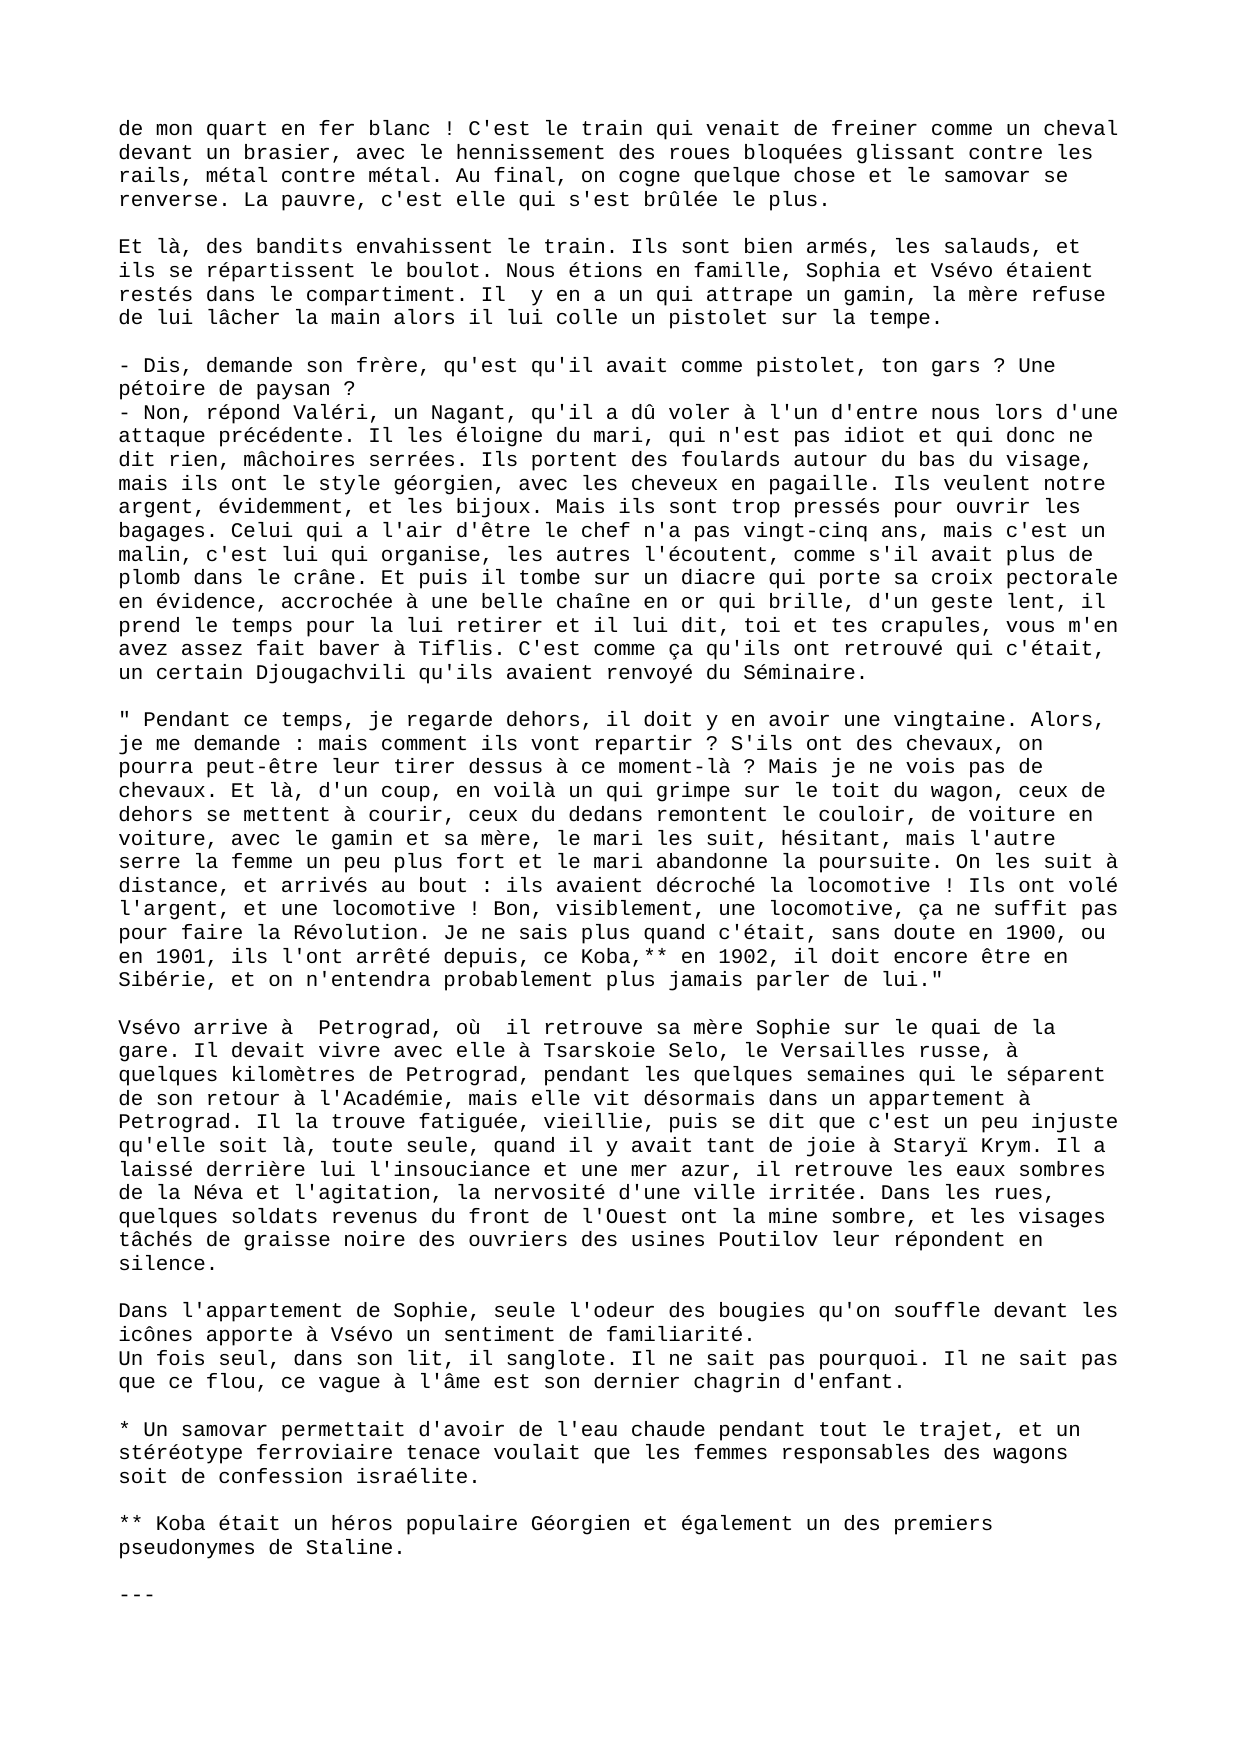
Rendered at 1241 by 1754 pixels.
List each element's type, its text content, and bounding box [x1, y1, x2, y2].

text Un fois seul, dans son lit, il sanglote. Il ne sait pas pourquoi. Il ne sait pas que ce flou, ce vague à l'âme est son dernier chagrin d'enfant. [118, 1348, 1122, 1395]
text de mon quart en fer blanc ! C'est le train qui venait de freiner comme un cheval devant un brasier, avec le hennissement des roues bloquées glissant contre les rails, métal contre métal. Au final, on cogne quelque chose et le samovar se renverse. La pauvre, c'est elle qui s'est brûlée le plus. [118, 118, 1122, 213]
text * Un samovar permettait d'avoir de l'eau chaude pendant tout le trajet, et un stéréotype ferroviaire tenace voulait que les femmes responsables des wagons soit de confession israélite. [118, 1419, 1122, 1489]
text Vsévo arrive à Petrograd, où il retrouve sa mère Sophie sur le quai de la gare. Il devait vivre avec elle à Tsarskoie Selo, le Versailles russe, à quelques kilomètres de Petrograd, pendant les quelques semaines qui le séparent de son retour à l'Académie, mais elle vit désormais dans un appartement à Petrograd. Il la trouve fatiguée, vieillie, puis se dit que c'est un peu injuste qu'elle soit là, toute seule, quand il y avait tant de joie à Staryï Krym. Il a laissé derrière lui l'insouciance et une mer azur, il retrouve les eaux sombres de la Néva et l'agitation, la nervosité d'une ville irritée. Dans les rues, quelques soldats revenus du front de l'Ouest ont la mine sombre, et les visages tâchés de graisse noire des ouvriers des usines Poutilov leur répondent en silence. [118, 1017, 1122, 1277]
text ** Koba était un héros populaire Géorgien et également un des premiers pseudonymes de Staline. [118, 1513, 1122, 1561]
text - Non, répond Valéri, un Nagant, qu'il a dû voler à l'un d'entre nous lors d'une attaque précédente. Il les éloigne du mari, qui n'est pas idiot et qui donc ne dit rien, mâchoires serrées. Ils portent des foulards autour du bas du visage, mais ils ont le style géorgien, avec les cheveux en pagaille. Ils veulent notre argent, évidemment, et les bijoux. Mais ils sont trop pressés pour ouvrir les bagages. Celui qui a l'air d'être le chef n'a pas vingt-cinq ans, mais c'est un malin, c'est lui qui organise, les autres l'écoutent, comme s'il avait plus de plomb dans le crâne. Et puis il tombe sur un diacre qui porte sa croix pectorale en évidence, accrochée à une belle chaîne en or qui brille, d'un geste lent, il prend le temps pour la lui retirer et il lui dit, toi et tes crapules, vous m'en avez assez fait baver à Tiflis. C'est comme ça qu'ils ont retrouvé qui c'était, un certain Djougachvili qu'ils avaient renvoyé du Séminaire. [118, 402, 1122, 686]
text Dans l'appartement de Sophie, seule l'odeur des bougies qu'on souffle devant les icônes apporte à Vsévo un sentiment de familiarité. [118, 1300, 1122, 1348]
text " Pendant ce temps, je regarde dehors, il doit y en avoir une vingtaine. Alors, je me demande : mais comment ils vont repartir ? S'ils ont des chevaux, on pourra peut-être leur tirer dessus à ce moment-là ? Mais je ne vois pas de chevaux. Et là, d'un coup, en voilà un qui grimpe sur le toit du wagon, ceux de dehors se mettent à courir, ceux du dedans remontent le couloir, de voiture en voiture, avec le gamin et sa mère, le mari les suit, hésitant, mais l'autre serre la femme un peu plus fort et le mari abandonne la poursuite. On les suit à distance, et arrivés au bout : ils avaient décroché la locomotive ! Ils ont volé l'argent, et une locomotive ! Bon, visiblement, une locomotive, ça ne suffit pas pour faire la Révolution. Je ne sais plus quand c'était, sans doute en 1900, ou en 1901, ils l'ont arrêté depuis, ce Koba,** en 1902, il doit encore être en Sibérie, et on n'entendra probablement plus jamais parler de lui." [118, 709, 1122, 993]
text --- [118, 1584, 1122, 1608]
text - Dis, demande son frère, qu'est qu'il avait comme pistolet, ton gars ? Une pétoire de paysan ? [118, 354, 1122, 402]
text Et là, des bandits envahissent le train. Ils sont bien armés, les salauds, et ils se répartissent le boulot. Nous étions en famille, Sophia et Vsévo étaient restés dans le compartiment. Il y en a un qui attrape un gamin, la mère refuse de lui lâcher la main alors il lui colle un pistolet sur la tempe. [118, 236, 1122, 331]
